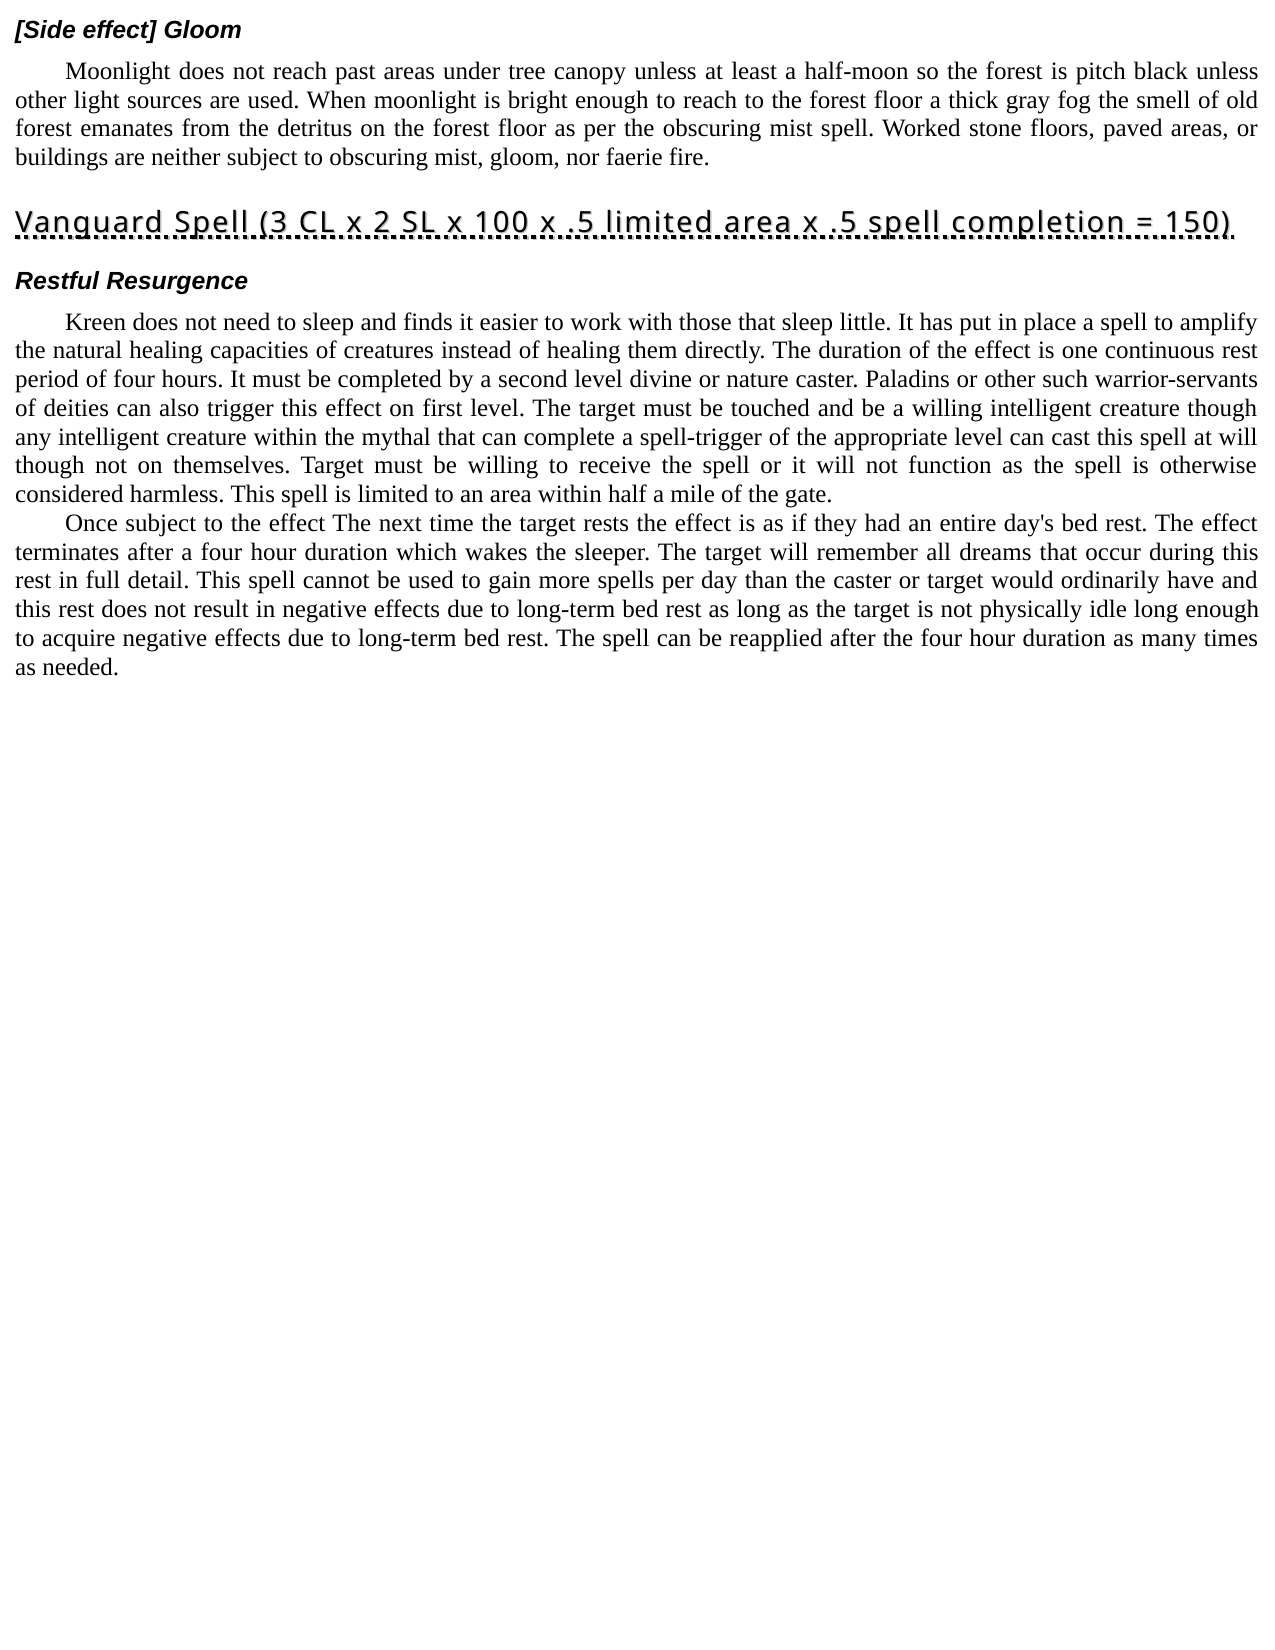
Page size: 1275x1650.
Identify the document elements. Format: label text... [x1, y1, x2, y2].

text Once subject to the effect The next time the target rests the effect is as if they had an entire day's bed rest. The effect terminates after a four hour duration which wakes the sleeper. The target will remember all dreams that occur during this rest in full detail. This spell cannot be used to gain more spells per day than the caster or target would ordinarily have and this rest does not result in negative effects due to long-term bed rest as long as the target is not physically idle long enough to acquire negative effects due to long-term bed rest. The spell can be reapplied after the four hour duration as many times as needed. [15, 508, 1260, 681]
subtitle [Side effect] Gloom [15, 15, 1260, 43]
subtitle Restful Resurgence [15, 266, 1260, 294]
subtitle Vanguard Spell (3 CL x 2 SL x 100 x .5 limited area x .5 spell completion = 150) [15, 201, 1260, 241]
text Moonlight does not reach past areas under tree canopy unless at least a half-moon so the forest is pitch black unless other light sources are used. When moonlight is bright enough to reach to the forest floor a thick gray fog the smell of old forest emanates from the detritus on the forest floor as per the obscuring mist spell. Worked stone floors, paved areas, or buildings are neither subject to obscuring mist, gloom, nor faerie fire. [15, 56, 1260, 171]
text Kreen does not need to sleep and finds it easier to work with those that sleep little. It has put in place a spell to amplify the natural healing capacities of creatures instead of healing them directly. The duration of the effect is one continuous rest period of four hours. It must be completed by a second level divine or nature caster. Paladins or other such warrior-servants of deities can also trigger this effect on first level. The target must be touched and be a willing intelligent creature though any intelligent creature within the mythal that can complete a spell-trigger of the appropriate level can cast this spell at will though not on themselves. Target must be willing to receive the spell or it will not function as the spell is otherwise considered harmless. This spell is limited to an area within half a mile of the gate. [15, 307, 1260, 508]
